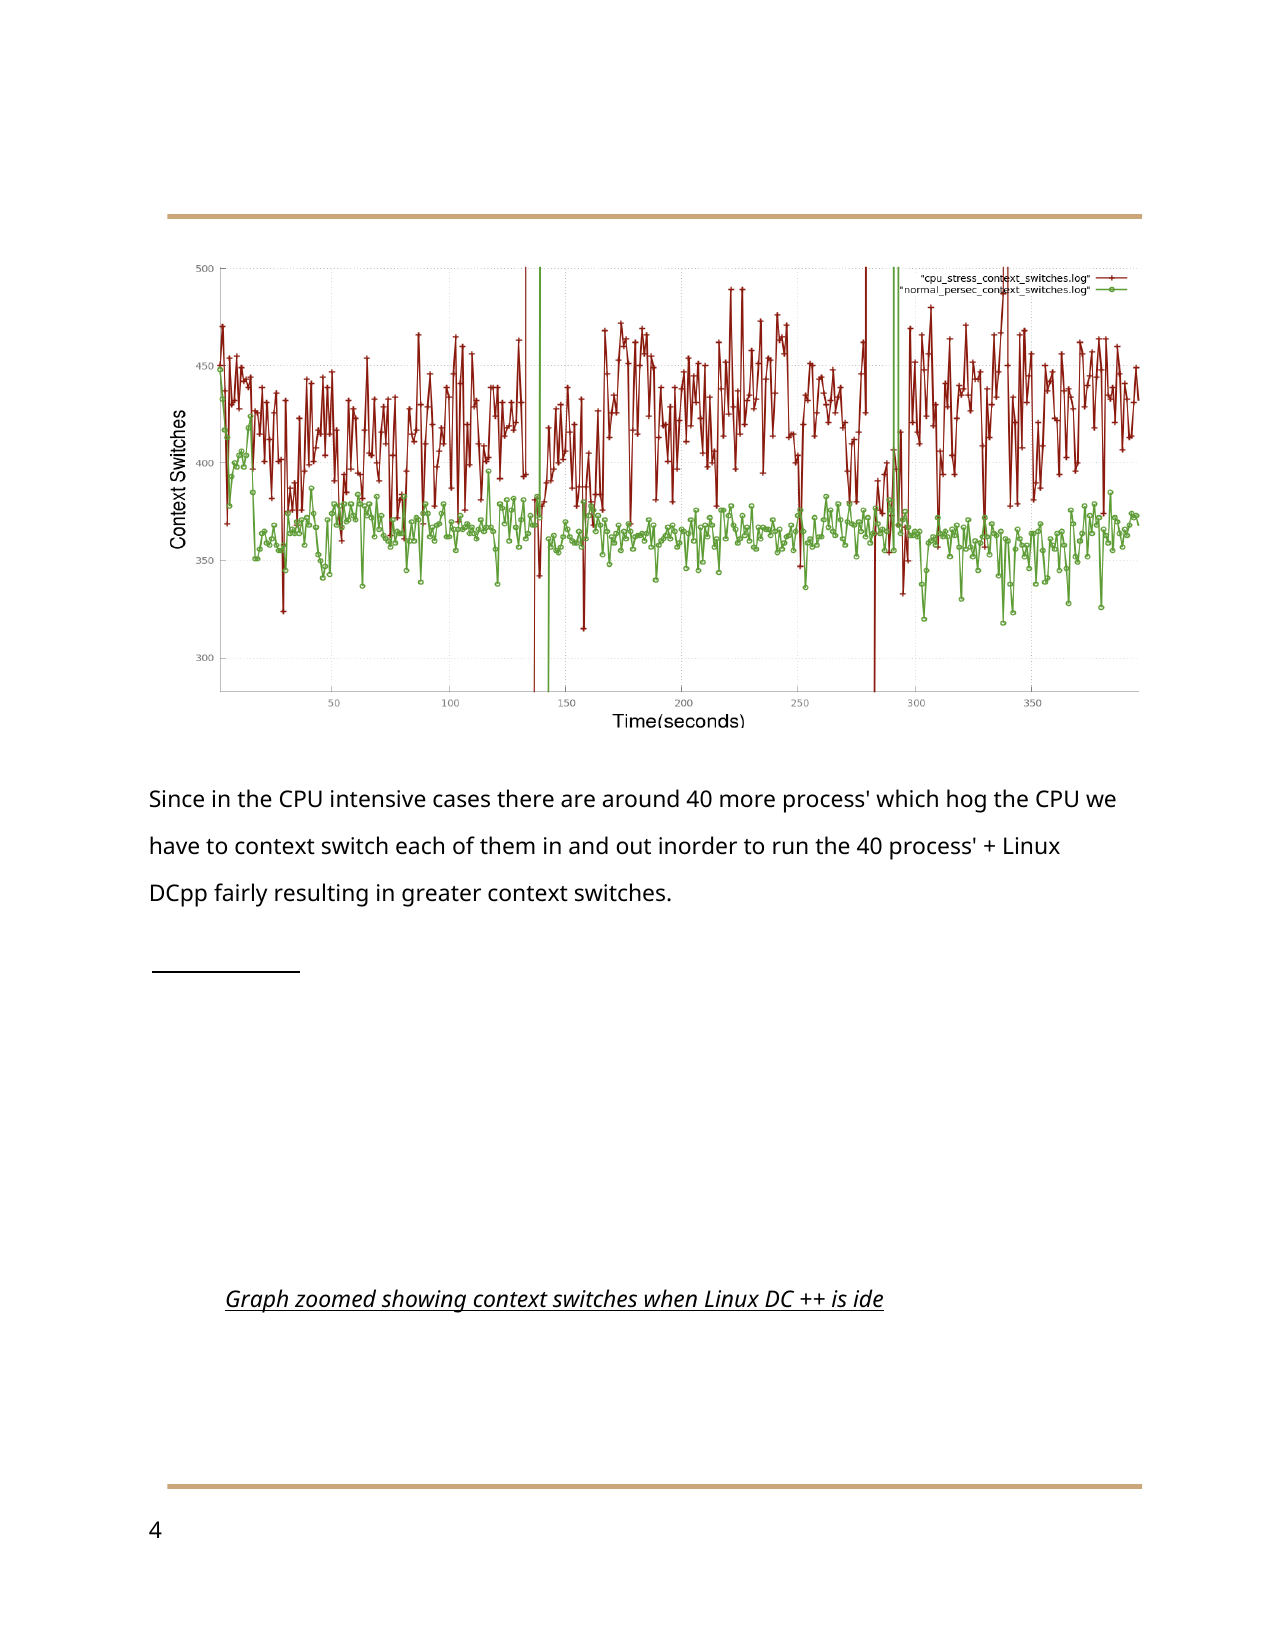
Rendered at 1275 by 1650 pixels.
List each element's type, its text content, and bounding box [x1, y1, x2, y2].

picture [167, 256, 1156, 728]
text Since in the CPU intensive cases there are around 40 more process' which hog the CPU we have to context switch each of them in and out inorder to run the 40 process' + Linux DCpp fairly resulting in greater context switches. [148, 783, 1125, 908]
picture [167, 214, 1143, 219]
text Graph zoomed showing context switches when Linux DC ++ is ide [223, 1283, 1125, 1314]
picture [167, 1484, 1143, 1489]
